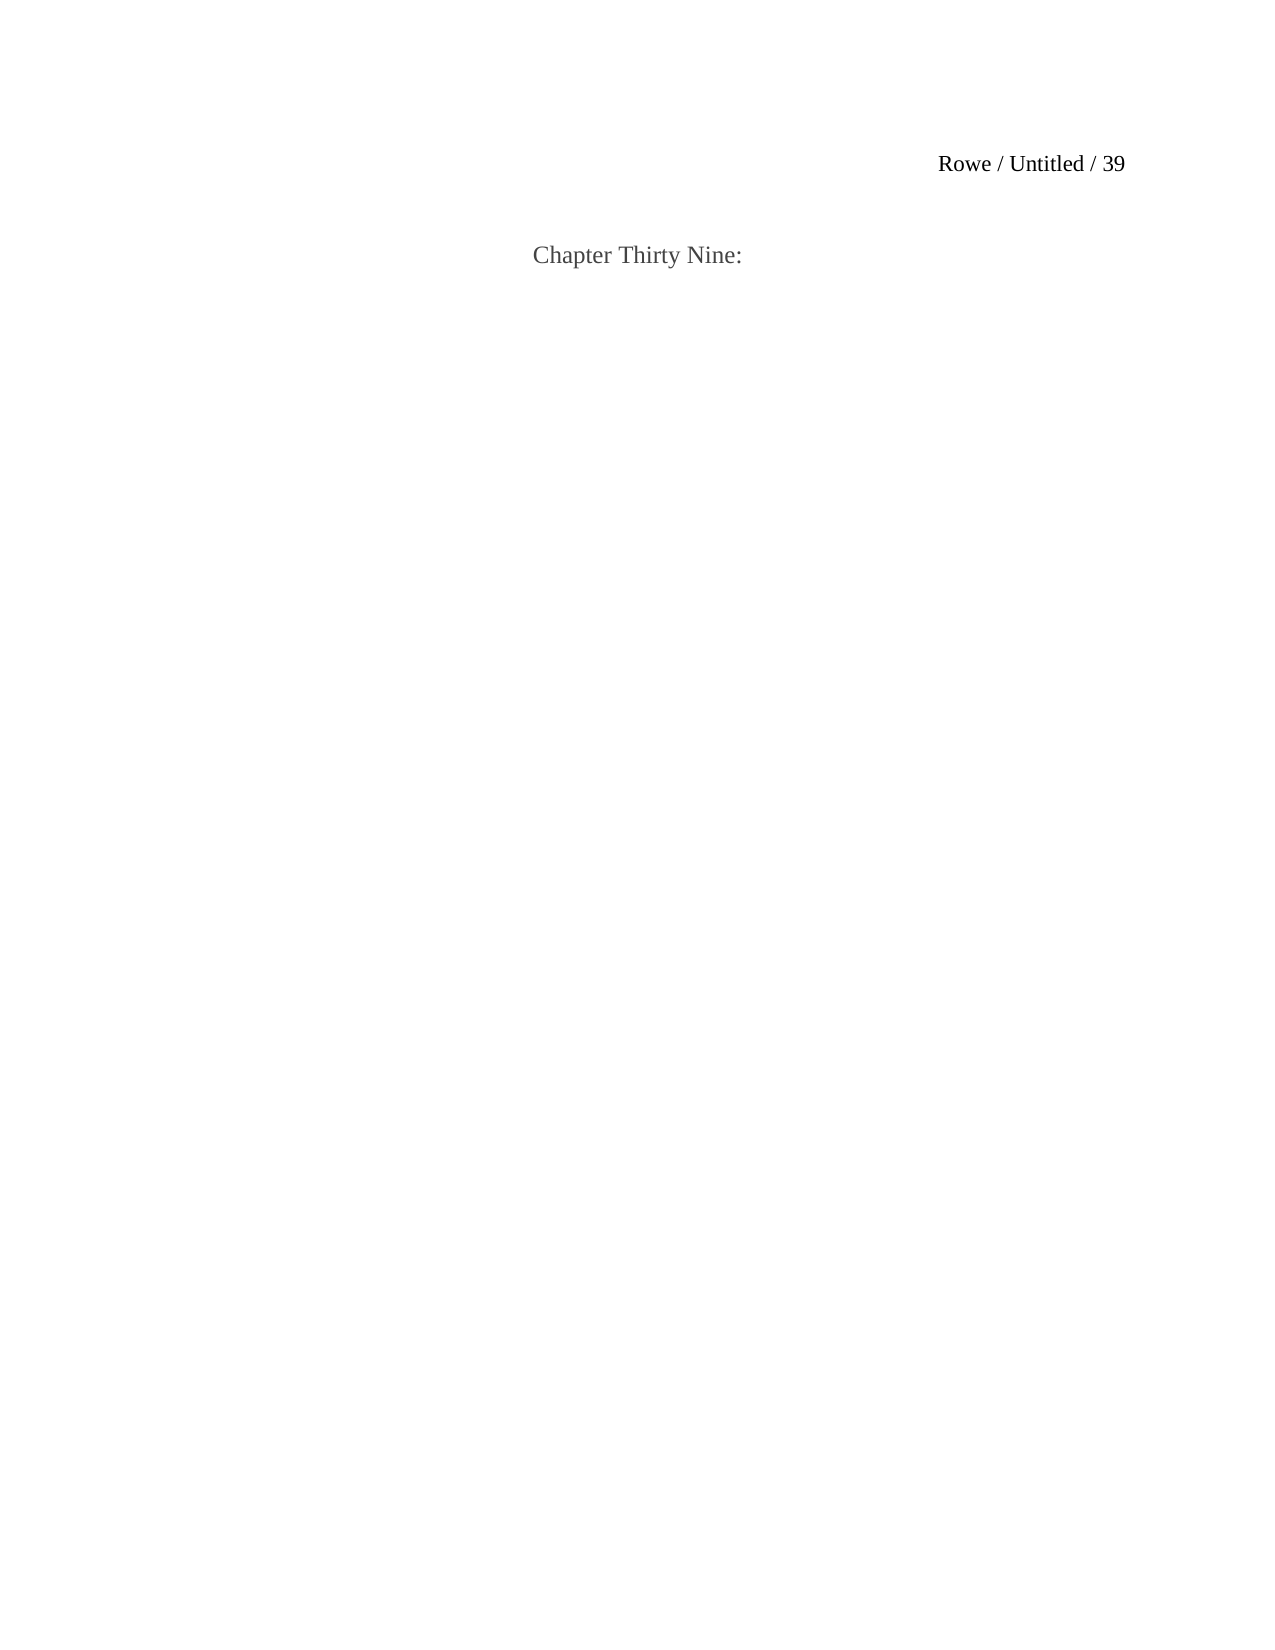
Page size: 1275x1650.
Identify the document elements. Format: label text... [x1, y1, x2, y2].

subtitle Chapter Thirty Nine: [150, 240, 1125, 268]
